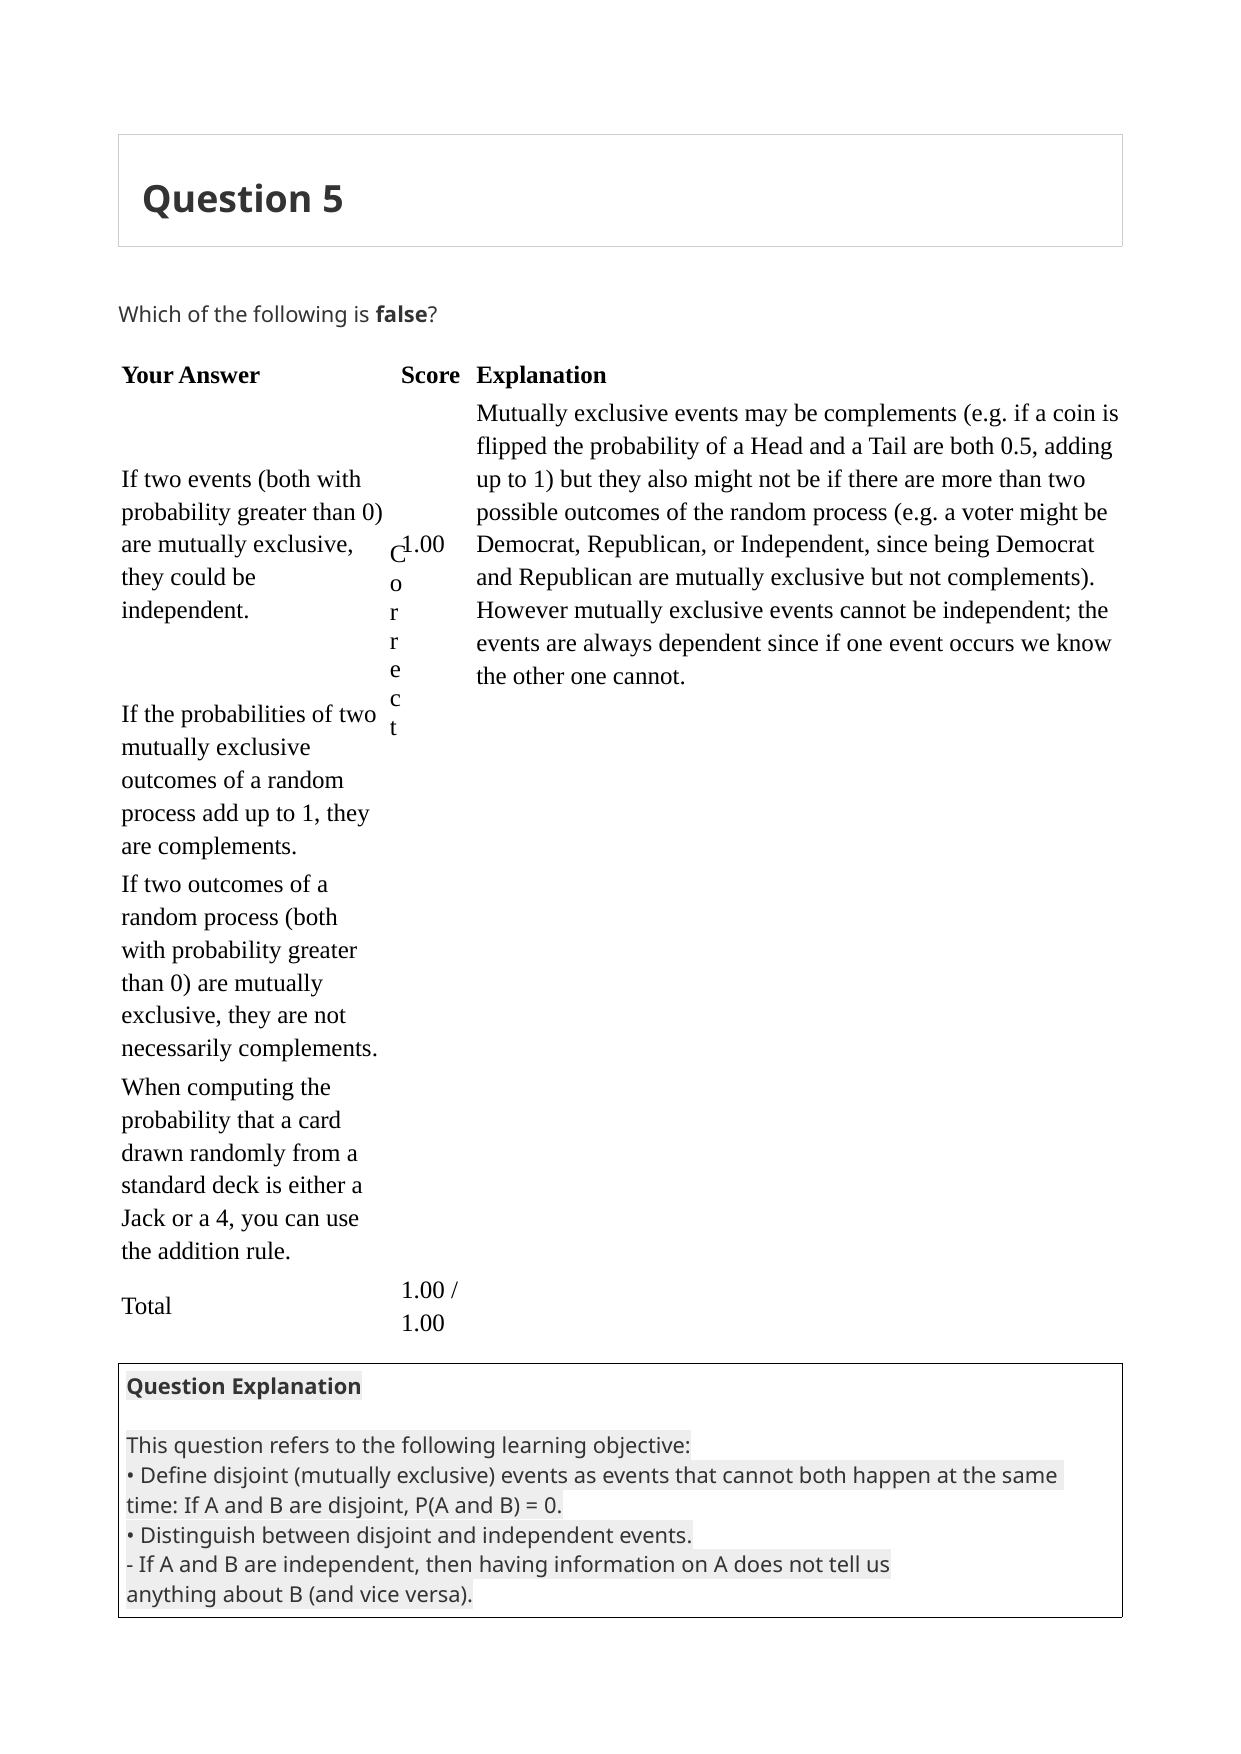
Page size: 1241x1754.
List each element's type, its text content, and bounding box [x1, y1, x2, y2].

text Question Explanation This question refers to the following learning objective: • Define disjoint (mutually exclusive) events as events that cannot both happen at the same time: If A and B are disjoint, P(A and B) = 0. • Distinguish between disjoint and independent events. - If A and B are independent, then having information on A does not tell us anything about B (and vice versa). [119, 1364, 1122, 1617]
table_header Your Answer [118, 353, 387, 391]
table_cell [473, 693, 1122, 862]
table_cell [387, 1065, 398, 1268]
table_cell Total [118, 1268, 387, 1339]
table_header [387, 353, 398, 391]
table_cell [473, 1065, 1122, 1268]
table_cell [392, 695, 398, 705]
table_cell [473, 863, 1122, 1065]
table_cell [390, 675, 398, 697]
table_cell If two events (both with probability greater than 0) are mutually exclusive, they could be independent. [118, 391, 387, 692]
table_cell If two outcomes of a random process (both with probability greater than 0) are mutually exclusive, they are not necessarily complements. [118, 863, 387, 1065]
table_cell [387, 863, 398, 1065]
table_cell Mutually exclusive events may be complements (e.g. if a coin is flipped the probability of a Head and a Tail are both 0.5, adding up to 1) but they also might not be if there are more than two possible outcomes of the random process (e.g. a voter might be Democrat, Republican, or Independent, since being Democrat and Republican are mutually exclusive but not complements). However mutually exclusive events cannot be independent; the events are always dependent since if one event occurs we know the other one cannot. [473, 391, 1122, 692]
table_cell [387, 693, 398, 862]
table_cell 1.00 [398, 391, 473, 692]
table_cell [390, 540, 398, 550]
table_cell [393, 547, 398, 561]
table_header Score [398, 353, 473, 391]
table_cell 1.00 / 1.00 [398, 1268, 473, 1339]
table_cell [387, 391, 398, 539]
table_cell [398, 1065, 473, 1268]
table_cell [398, 863, 473, 1065]
table_cell [387, 1268, 398, 1339]
subtitle Question 5 [119, 135, 1122, 246]
table_cell If the probabilities of two mutually exclusive outcomes of a random process add up to 1, they are complements. [118, 693, 387, 862]
table_cell [390, 588, 398, 668]
text Which of the following is false? [118, 286, 1122, 329]
table_header Explanation [473, 353, 1122, 391]
table_cell [473, 1268, 1122, 1339]
table_cell [390, 557, 398, 590]
table_cell [398, 693, 473, 862]
table_cell When computing the probability that a card drawn randomly from a standard deck is either a Jack or a 4, you can use the addition rule. [118, 1065, 387, 1268]
